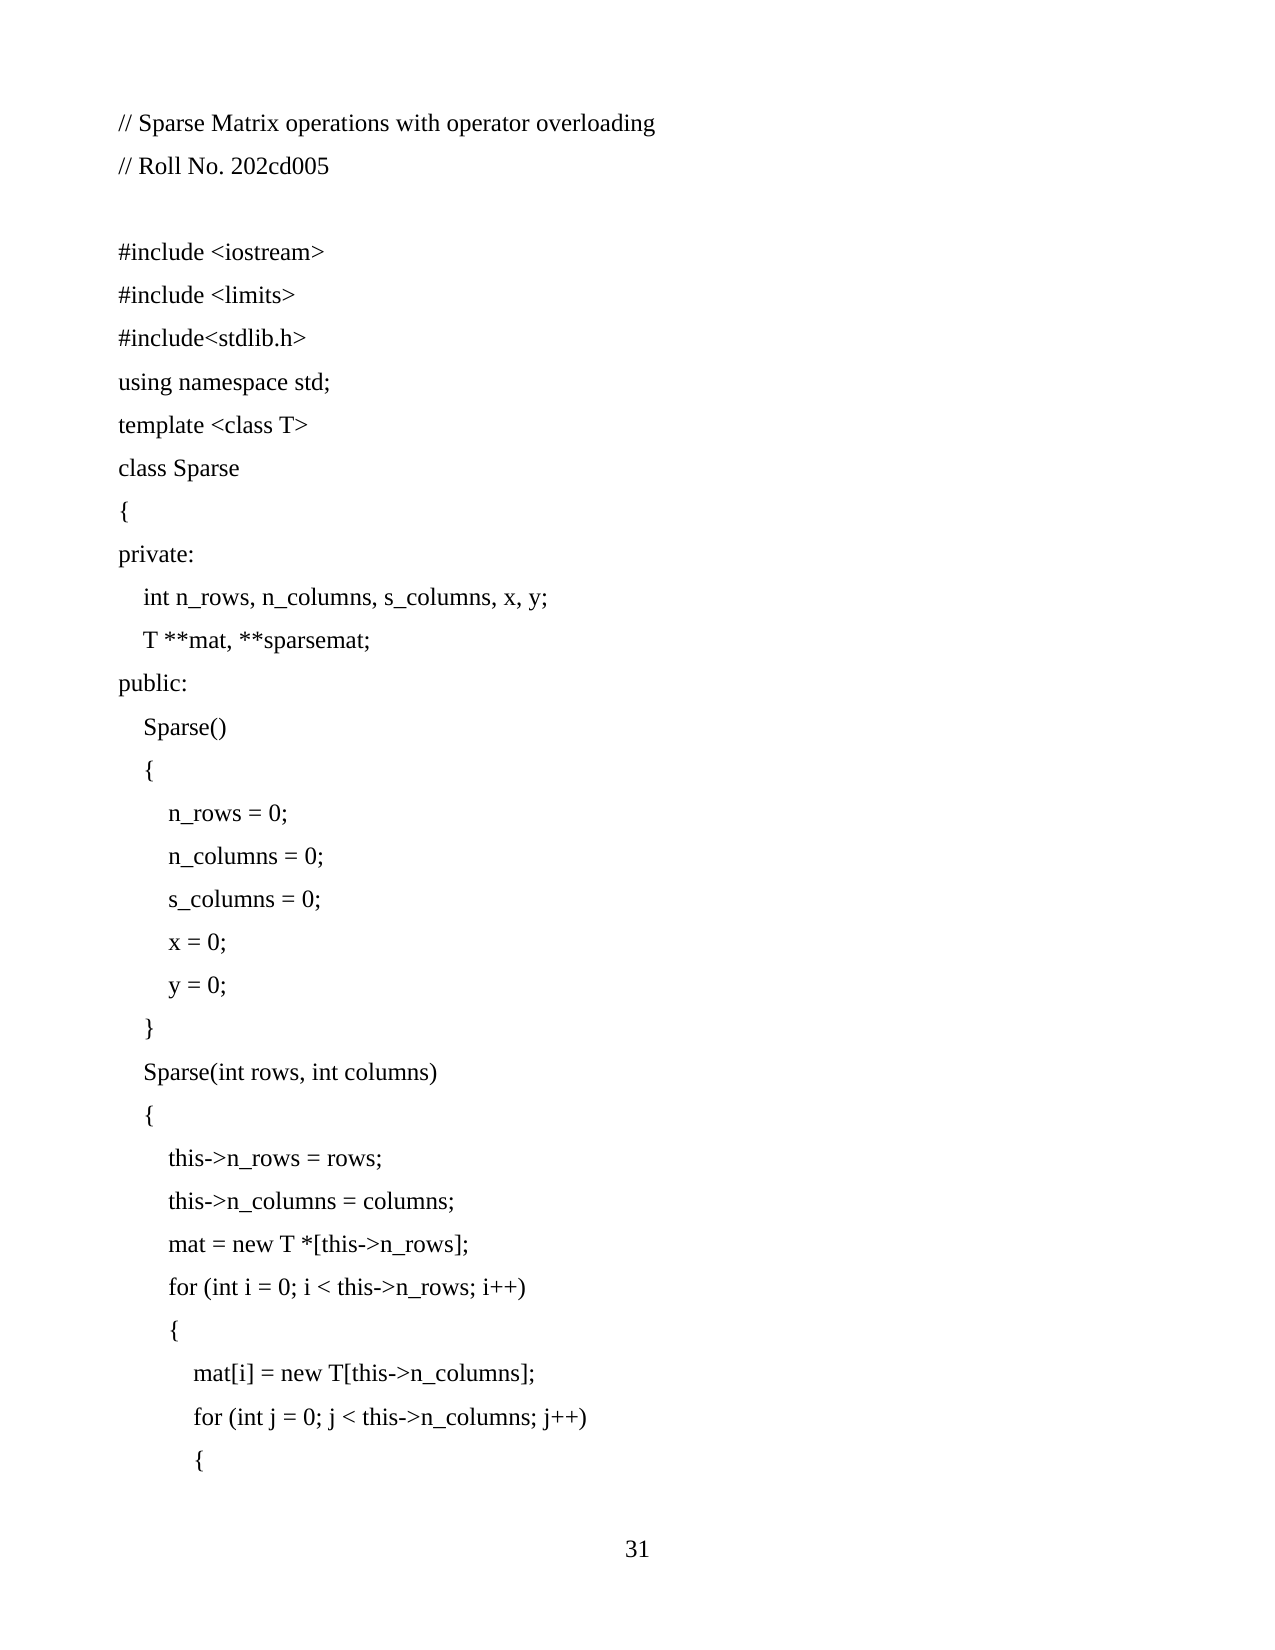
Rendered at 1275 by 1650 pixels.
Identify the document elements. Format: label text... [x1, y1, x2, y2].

text Sparse(int rows, int columns) [118, 1057, 1157, 1085]
text private: [118, 539, 1157, 568]
text Sparse() [118, 712, 1157, 740]
text } [118, 1013, 1157, 1042]
text // Roll No. 202cd005 [118, 151, 1157, 180]
text for (int j = 0; j < this->n_columns; j++) [118, 1402, 1157, 1430]
text { [118, 1445, 1157, 1473]
text int n_rows, n_columns, s_columns, x, y; [118, 582, 1157, 611]
text using namespace std; [118, 367, 1157, 395]
text s_columns = 0; [118, 884, 1157, 913]
text this->n_columns = columns; [118, 1186, 1157, 1215]
text mat = new T *[this->n_rows]; [118, 1229, 1157, 1258]
text #include<stdlib.h> [118, 323, 1157, 352]
text mat[i] = new T[this->n_columns]; [118, 1358, 1157, 1387]
text n_columns = 0; [118, 841, 1157, 870]
text // Sparse Matrix operations with operator overloading [118, 108, 1157, 137]
text { [118, 1100, 1157, 1128]
text x = 0; [118, 927, 1157, 956]
text { [118, 755, 1157, 783]
text { [118, 496, 1157, 525]
text y = 0; [118, 970, 1157, 999]
text { [118, 1315, 1157, 1344]
text template <class T> [118, 410, 1157, 438]
text for (int i = 0; i < this->n_rows; i++) [118, 1272, 1157, 1301]
text this->n_rows = rows; [118, 1143, 1157, 1172]
text #include <iostream> [118, 237, 1157, 266]
text n_rows = 0; [118, 798, 1157, 827]
text T **mat, **sparsemat; [118, 625, 1157, 654]
text public: [118, 668, 1157, 697]
text #include <limits> [118, 280, 1157, 309]
text class Sparse [118, 453, 1157, 482]
